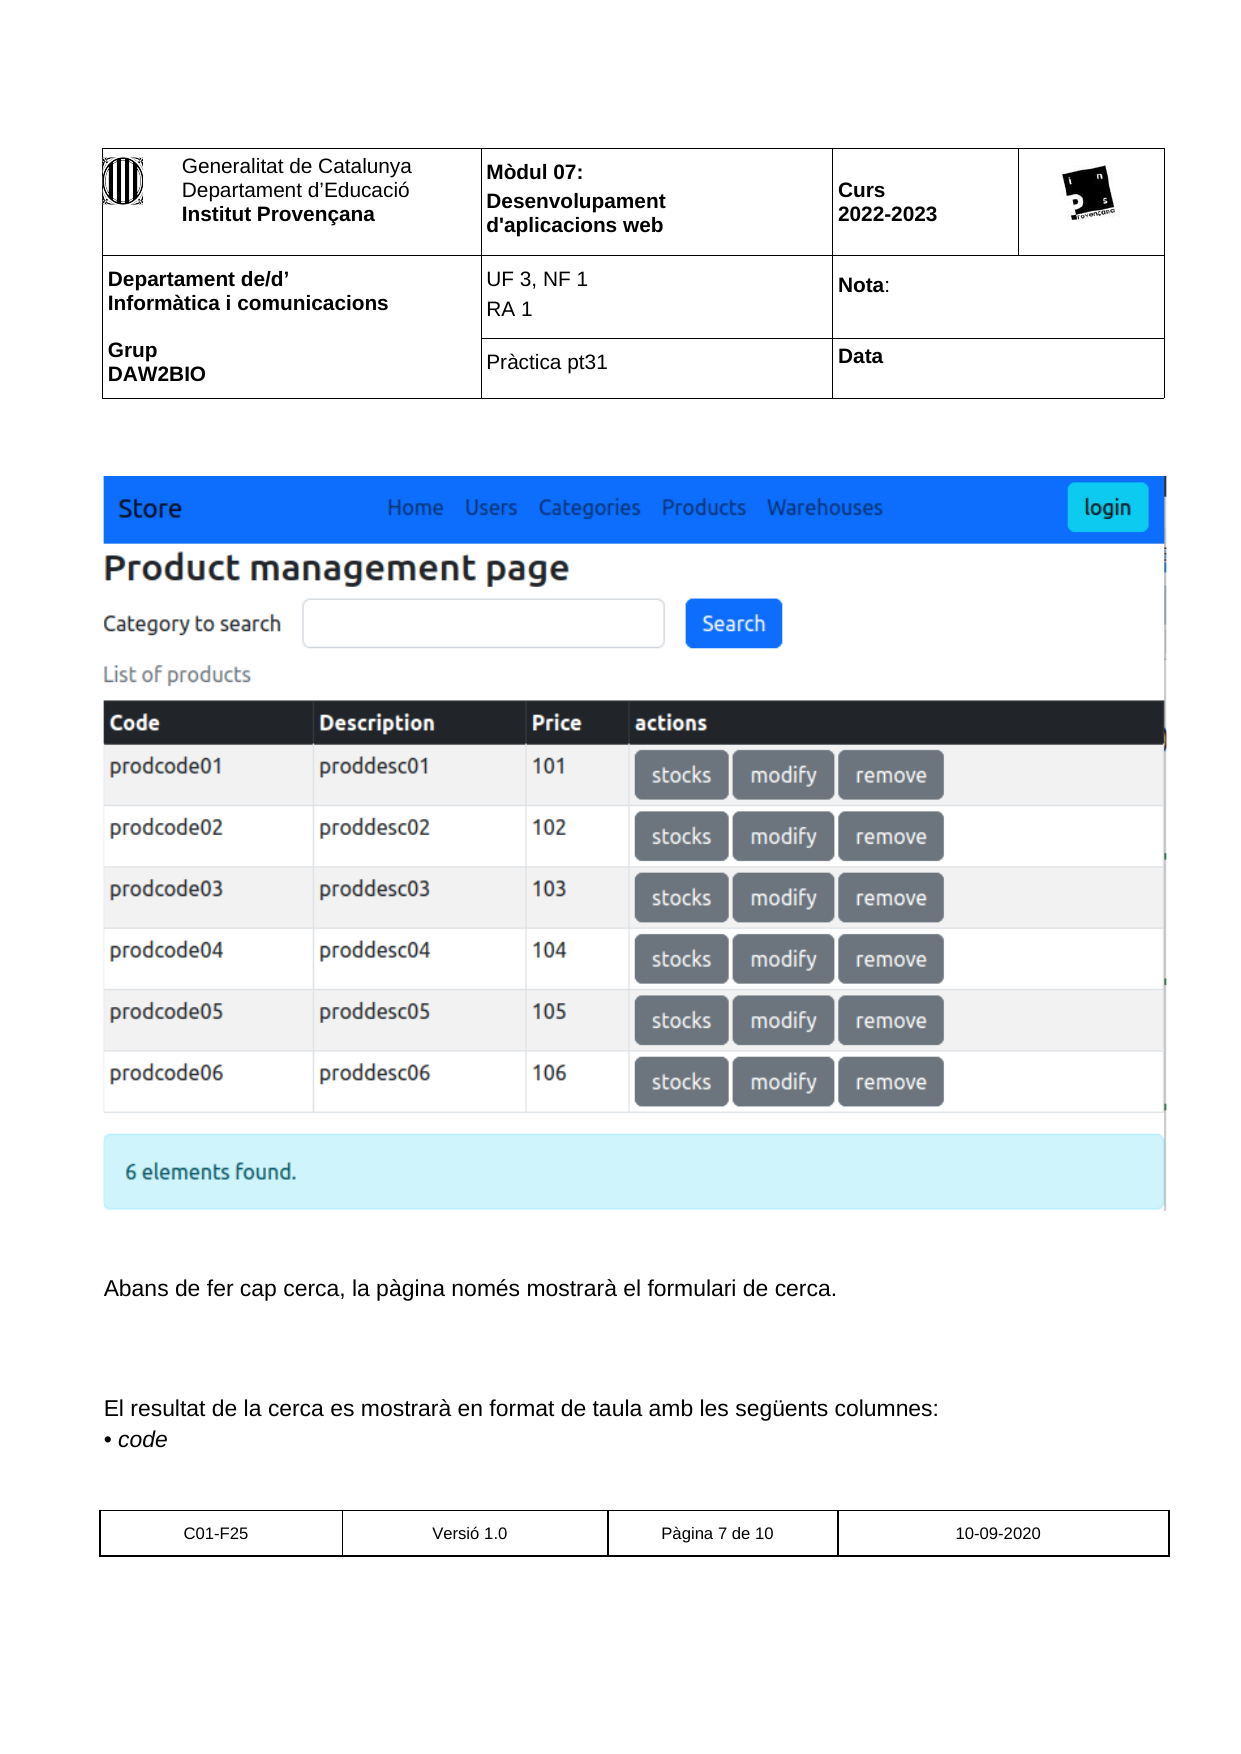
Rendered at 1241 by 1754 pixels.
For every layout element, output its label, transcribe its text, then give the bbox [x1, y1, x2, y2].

picture [1046, 165, 1130, 220]
picture [102, 157, 143, 205]
picture [103, 476, 1167, 1211]
text Abans de fer cap cerca, la pàgina només mostrarà el formulari de cerca. [103, 1274, 1167, 1301]
text El resultat de la cerca es mostrarà en format de taula amb les següents columnes: [103, 1395, 1167, 1422]
text • code [103, 1426, 1167, 1452]
